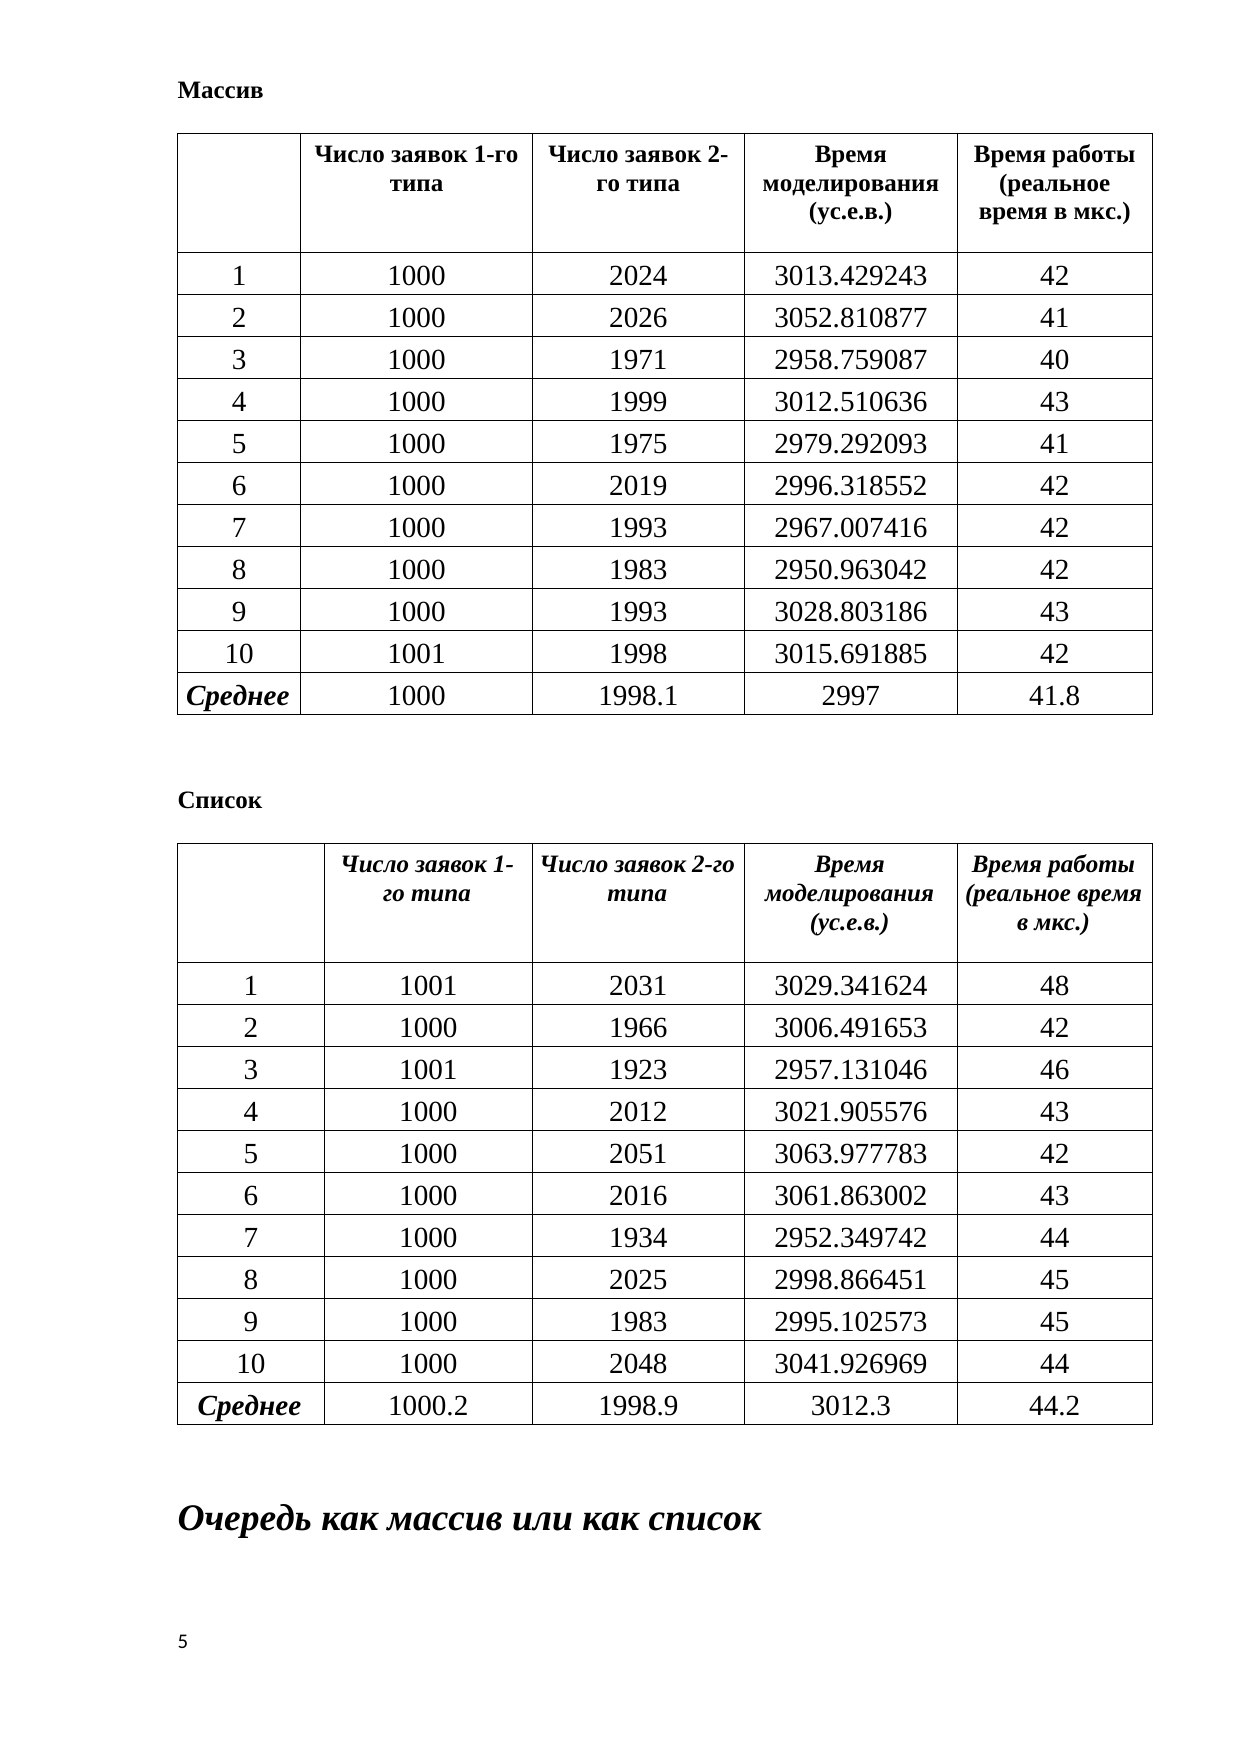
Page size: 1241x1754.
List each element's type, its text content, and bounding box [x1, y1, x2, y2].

text Массив [177, 75, 1152, 104]
table_cell 1993 [533, 589, 744, 629]
table_cell 43 [958, 1173, 1152, 1214]
table_cell 1923 [533, 1047, 744, 1088]
table_cell 1983 [533, 1299, 744, 1340]
table_cell 44 [958, 1215, 1152, 1256]
table_cell 10 [178, 631, 300, 672]
table_cell 1934 [533, 1215, 744, 1256]
table_cell 3013.429243 [745, 253, 957, 294]
table_cell 45 [958, 1299, 1152, 1340]
table_cell 1000 [325, 1131, 532, 1172]
table_cell 43 [958, 379, 1152, 420]
table_cell 1000 [325, 1215, 532, 1256]
table_cell 1998.1 [533, 673, 744, 713]
table_cell Среднее [178, 673, 300, 713]
table_cell 2950.963042 [745, 547, 957, 588]
table_cell 1000 [301, 337, 532, 378]
table_cell 2952.349742 [745, 1215, 957, 1256]
table_cell 4 [178, 379, 300, 420]
table_header [178, 134, 300, 252]
table_cell 42 [958, 1131, 1152, 1172]
table_cell 1966 [533, 1005, 744, 1046]
table_cell 48 [958, 963, 1152, 1004]
table_cell 42 [958, 1005, 1152, 1046]
table_cell 9 [178, 589, 300, 629]
table_cell 1000 [301, 295, 532, 336]
table_cell 1999 [533, 379, 744, 420]
table_cell 41 [958, 295, 1152, 336]
table_cell 1000 [325, 1173, 532, 1214]
table_cell 1000 [301, 505, 532, 546]
table_header Число заявок 2-го типа [533, 844, 744, 962]
table_cell 1000.2 [325, 1383, 532, 1424]
table_cell 2048 [533, 1341, 744, 1382]
table_cell 1000 [301, 421, 532, 462]
table_cell 1975 [533, 421, 744, 462]
table_cell 3041.926969 [745, 1341, 957, 1382]
table_cell 1000 [325, 1005, 532, 1046]
table_cell 2998.866451 [745, 1257, 957, 1298]
table_header [178, 844, 324, 962]
table_cell 5 [178, 421, 300, 462]
table_cell 1998 [533, 631, 744, 672]
table_cell 41.8 [958, 673, 1152, 713]
table_cell 42 [958, 463, 1152, 504]
table_cell 3012.510636 [745, 379, 957, 420]
table_cell 8 [178, 1257, 324, 1298]
table_cell 1001 [325, 1047, 532, 1088]
table_cell 2031 [533, 963, 744, 1004]
table_cell 2995.102573 [745, 1299, 957, 1340]
table_header Число заявок 2-го типа [533, 134, 744, 252]
table_cell 3052.810877 [745, 295, 957, 336]
table_cell 3021.905576 [745, 1089, 957, 1130]
table_cell 1971 [533, 337, 744, 378]
table_cell 4 [178, 1089, 324, 1130]
table_header Время работы (реальное время в мкс.) [958, 844, 1152, 962]
table_header Число заявок 1-го типа [301, 134, 532, 252]
table_cell 1000 [325, 1089, 532, 1130]
table_cell 1 [178, 963, 324, 1004]
table_cell 2958.759087 [745, 337, 957, 378]
table_cell 42 [958, 253, 1152, 294]
table_header Время работы (реальное время в мкс.) [958, 134, 1152, 252]
table_cell 2025 [533, 1257, 744, 1298]
table_cell 3061.863002 [745, 1173, 957, 1214]
table_cell 2979.292093 [745, 421, 957, 462]
table_cell 2024 [533, 253, 744, 294]
table_cell 1000 [301, 547, 532, 588]
text Список [177, 785, 1152, 814]
table_cell Среднее [178, 1383, 324, 1424]
table_cell 3029.341624 [745, 963, 957, 1004]
table_cell 43 [958, 589, 1152, 629]
table_cell 2 [178, 295, 300, 336]
table_cell 2 [178, 1005, 324, 1046]
table_cell 42 [958, 631, 1152, 672]
table_header Время моделирования (ус.е.в.) [745, 134, 957, 252]
table_cell 3006.491653 [745, 1005, 957, 1046]
table_cell 2012 [533, 1089, 744, 1130]
table_cell 1998.9 [533, 1383, 744, 1424]
table_cell 1000 [301, 379, 532, 420]
table_cell 3028.803186 [745, 589, 957, 629]
table_cell 3063.977783 [745, 1131, 957, 1172]
table_cell 1000 [301, 463, 532, 504]
table_cell 5 [178, 1131, 324, 1172]
table_cell 44 [958, 1341, 1152, 1382]
table_cell 8 [178, 547, 300, 588]
table_cell 9 [178, 1299, 324, 1340]
table_cell 44.2 [958, 1383, 1152, 1424]
table_cell 1993 [533, 505, 744, 546]
table_cell 6 [178, 463, 300, 504]
table_cell 3 [178, 337, 300, 378]
table_cell 7 [178, 505, 300, 546]
table_cell 2016 [533, 1173, 744, 1214]
table_cell 1 [178, 253, 300, 294]
table_cell 7 [178, 1215, 324, 1256]
table_cell 2996.318552 [745, 463, 957, 504]
table_cell 3 [178, 1047, 324, 1088]
table_cell 6 [178, 1173, 324, 1214]
table_cell 1001 [325, 963, 532, 1004]
table_cell 2957.131046 [745, 1047, 957, 1088]
table_header Число заявок 1-го типа [325, 844, 532, 962]
table_cell 1000 [301, 253, 532, 294]
table_cell 2051 [533, 1131, 744, 1172]
table_cell 2019 [533, 463, 744, 504]
table_cell 1983 [533, 547, 744, 588]
table_cell 2026 [533, 295, 744, 336]
table_cell 1000 [325, 1299, 532, 1340]
table_cell 42 [958, 505, 1152, 546]
table_cell 3015.691885 [745, 631, 957, 672]
table_cell 41 [958, 421, 1152, 462]
table_cell 40 [958, 337, 1152, 378]
table_cell 43 [958, 1089, 1152, 1130]
table_cell 1000 [325, 1341, 532, 1382]
table_cell 2967.007416 [745, 505, 957, 546]
table_cell 1000 [325, 1257, 532, 1298]
table_cell 45 [958, 1257, 1152, 1298]
table_cell 1001 [301, 631, 532, 672]
table_cell 10 [178, 1341, 324, 1382]
table_cell 1000 [301, 673, 532, 713]
table_cell 46 [958, 1047, 1152, 1088]
table_cell 1000 [301, 589, 532, 629]
table_cell 2997 [745, 673, 957, 713]
table_cell 3012.3 [745, 1383, 957, 1424]
table_cell 42 [958, 547, 1152, 588]
table_header Время моделирования (ус.е.в.) [745, 844, 957, 962]
text Очередь как массив или как список [177, 1495, 1152, 1538]
